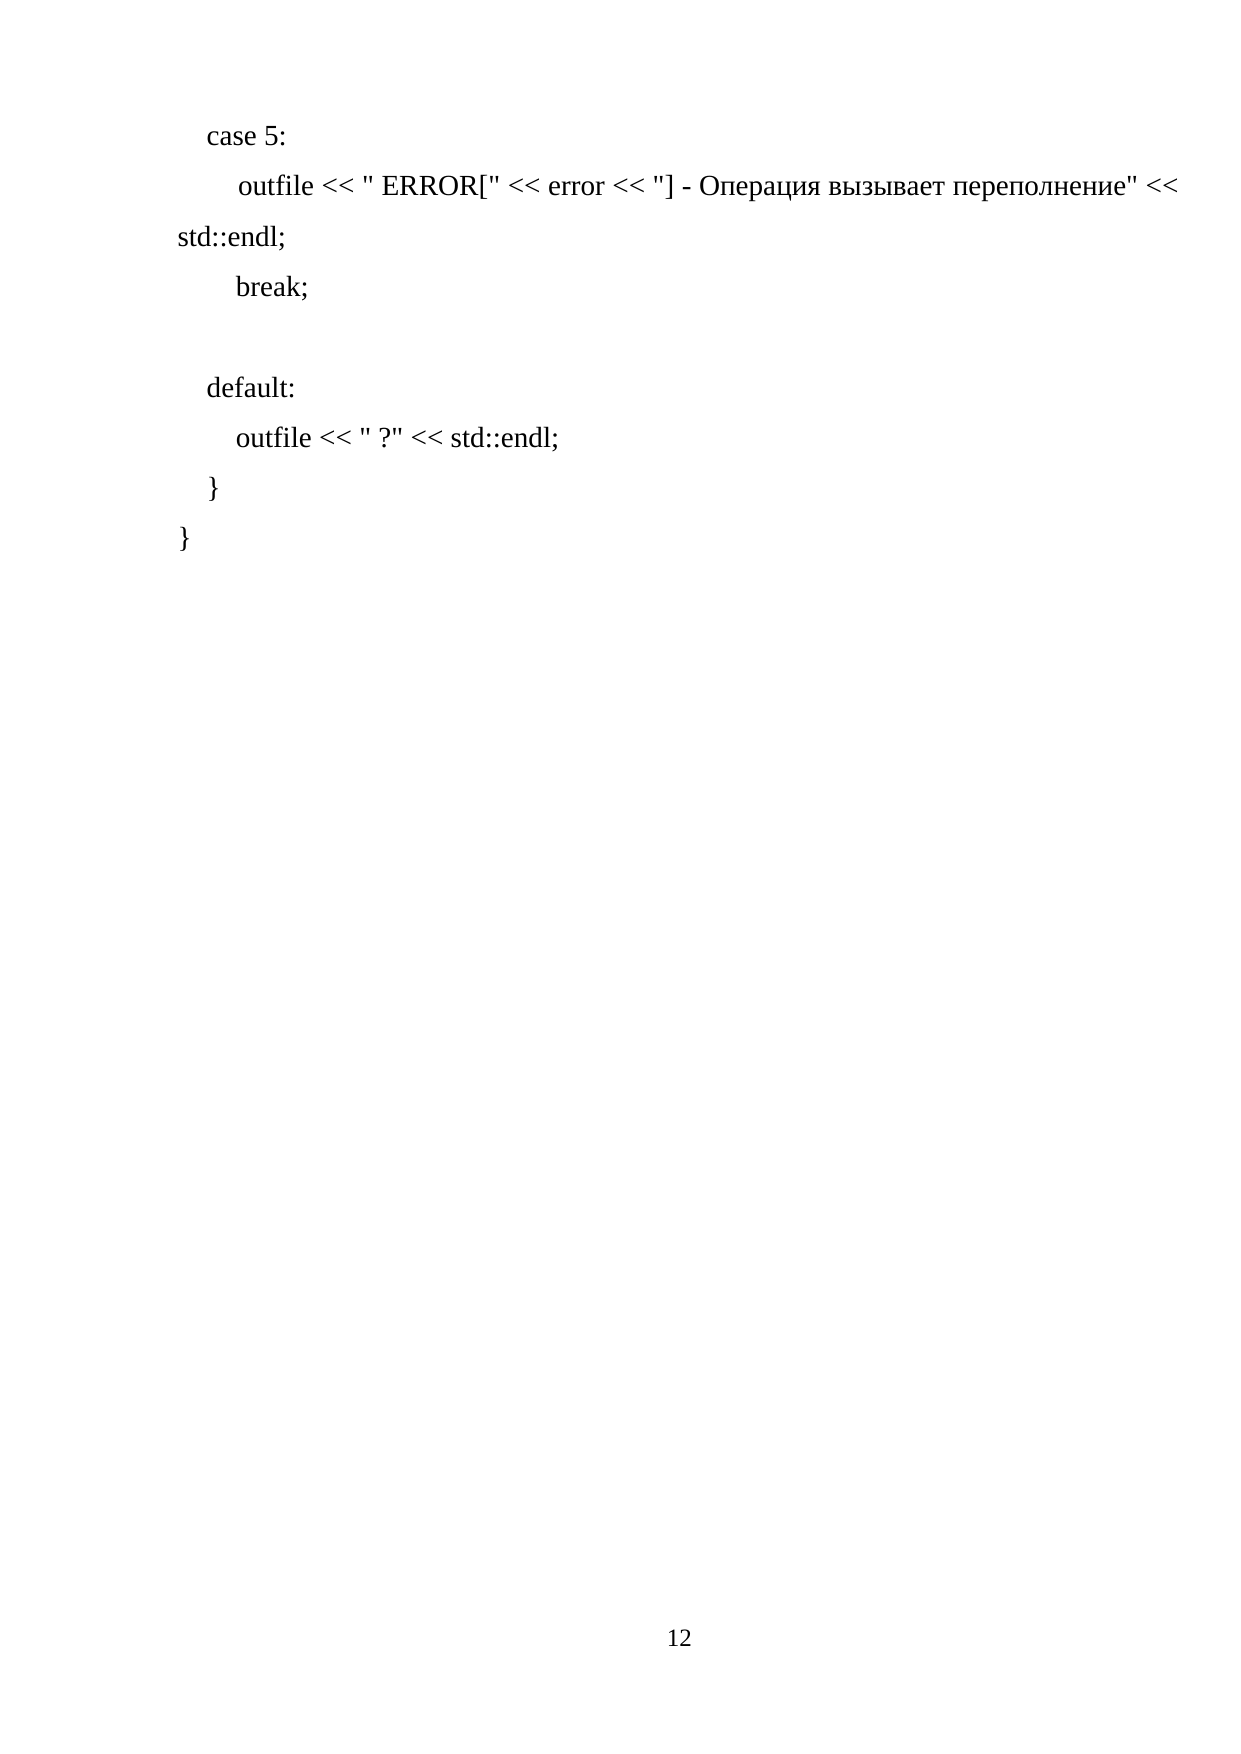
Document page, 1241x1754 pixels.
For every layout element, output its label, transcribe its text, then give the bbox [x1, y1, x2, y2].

text outfile << " ERROR[" << error << "] - Операция вызывает переполнение" << std::endl; [177, 168, 1181, 252]
text } [177, 470, 1181, 504]
text default: [177, 370, 1181, 403]
text } [177, 521, 1181, 554]
text case 5: [177, 118, 1181, 152]
text break; [177, 269, 1181, 303]
text outfile << " ?" << std::endl; [177, 420, 1181, 453]
